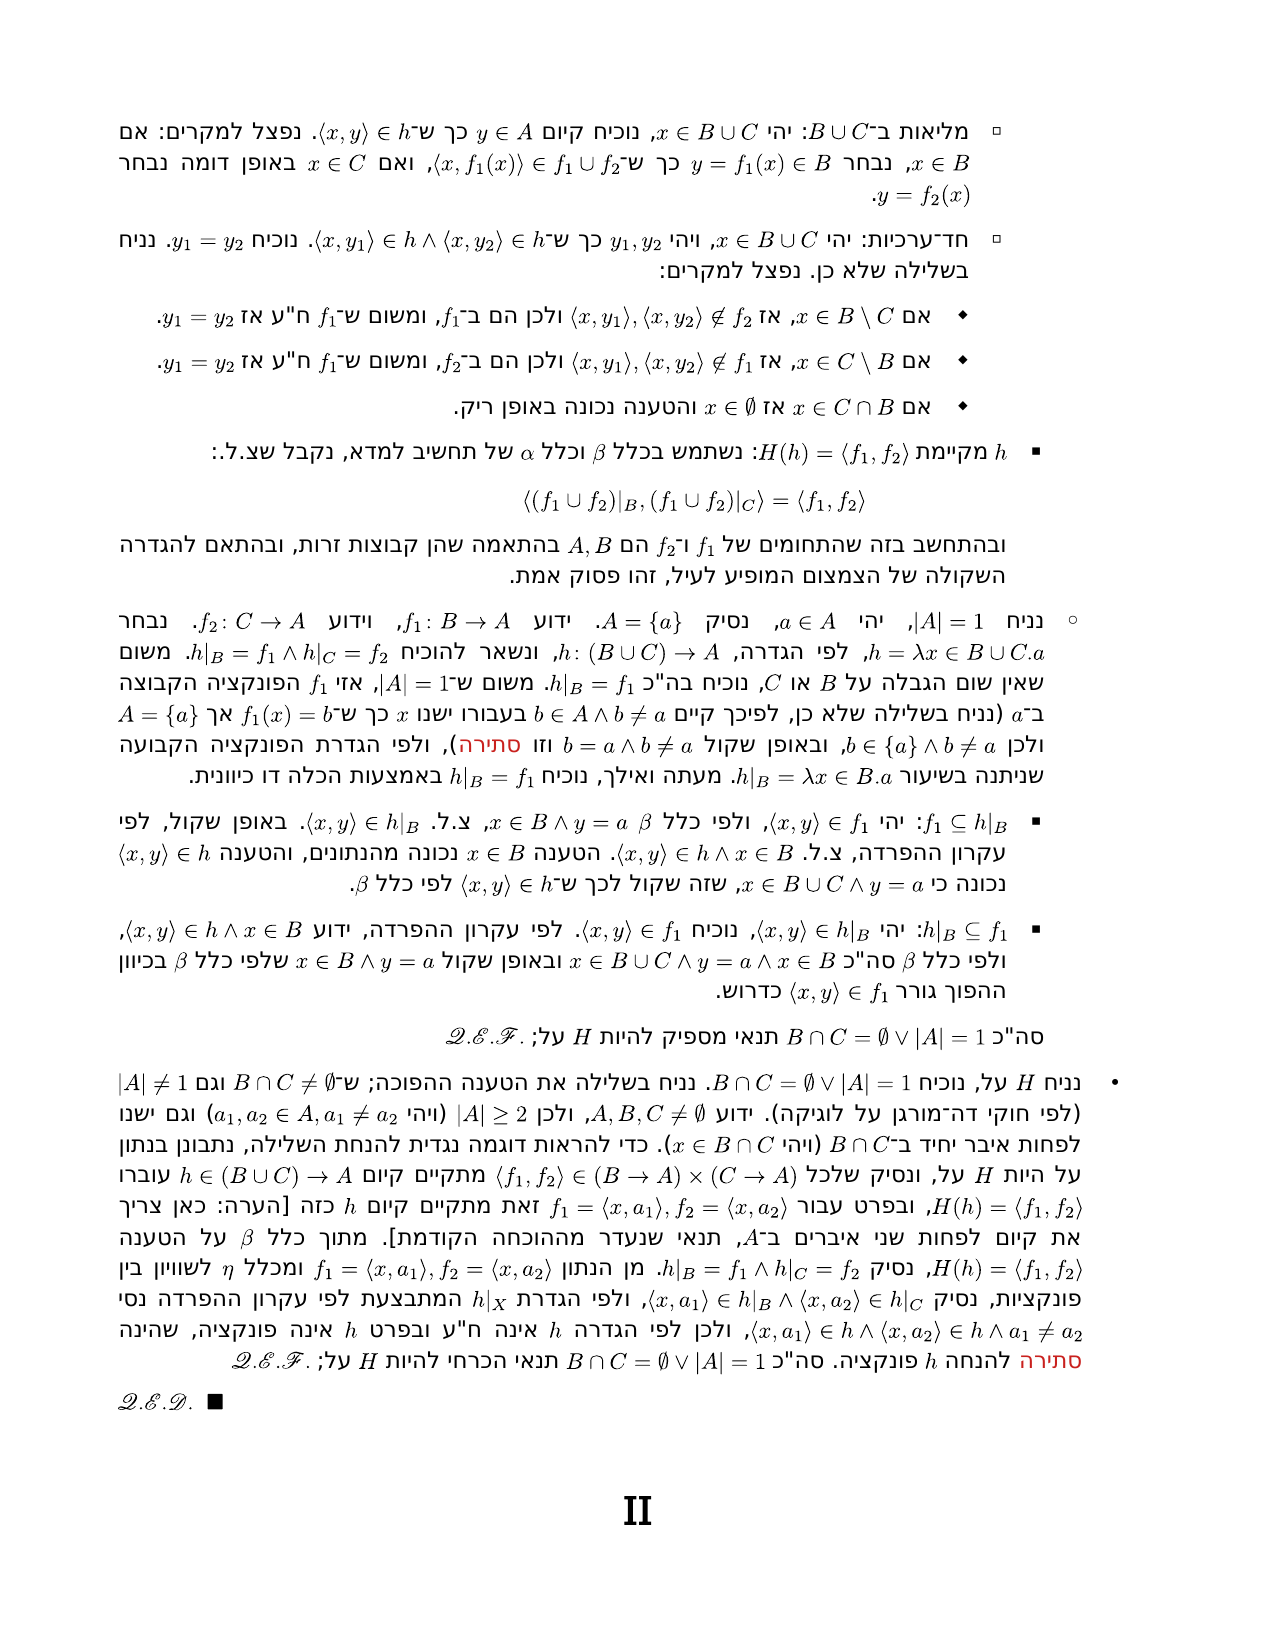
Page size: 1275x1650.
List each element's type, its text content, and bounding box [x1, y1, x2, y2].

list נניח על, נוכיח . נניח בשלילה את הטענה ההפוכה; ש־ וגם (לפי חוקי דה־מורגן על לוגיקה). ידוע , ולכן (ויהי ) וגם ישנו לפחות איבר יחיד ב־ (ויהי ). כדי להראות דוגמה נגדית להנחת השלילה, נתבונן בנתון על היות על, ונסיק שלכל מתקיים קיום עוברו , ובפרט עבור זאת מתקיים קיום כזה [הערה: כאן צריך את קיום לפחות שני איברים ב־, תנאי שנעדר מההוכחה הקודמת]. מתוך כלל על הטענה , נסיק . מן הנתון ומכלל לשוויון בין פונקציות, נסיק , ולפי הגדרת המתבצעת לפי עקרון ההפרדה נסי , ולכן לפי הגדרה אינה ח"ע ובפרט אינה פונקציה, שהינה סתירה להנחה פונקציה. סה"כ תנאי הכרחי להיות על; [118, 1069, 1119, 1375]
list : יהי , נוכיח . לפי עקרון ההפרדה, ידוע , ולפי כלל סה"כ ובאופן שקול שלפי כלל בכיוון ההפוך גורר כדרוש. [118, 916, 1044, 1004]
list חד־ערכיות: יהי , ויהי כך ש־. נוכיח . נניח בשלילה שלא כן. נפצל למקרים: [118, 226, 1007, 283]
list ובהתחשב בזה שהתחומים של ו־ הם בהתאמה שהן קבוצות זרות, ובהתאם להגדרה השקולה של הצמצום המופיע לעיל, זהו פסוק אמת. [118, 531, 1044, 589]
list סה"כ תנאי מספיק להיות על; [118, 1023, 1082, 1050]
list : יהי , ולפי כלל , צ.ל. . באופן שקול, לפי עקרון ההפרדה, צ.ל. . הטענה נכונה מהנתונים, והטענה נכונה כי , שזה שקול לכך ש־ לפי כלל . [118, 808, 1044, 897]
list אם , אז ולכן הם ב־, ומשום ש־ ח"ע אז . [118, 302, 969, 329]
list נניח , יהי , נסיק . ידוע , וידוע . נבחר , לפי הגדרה, , ונשאר להוכיח . משום שאין שום הגבלה על או , נוכיח בה"כ . משום ש־, אזי הפונקציה הקבוצה ב־ (נניח בשלילה שלא כן, לפיכך קיים בעבורו ישנו כך ש־ אך ולכן , ובאופן שקול וזו סתירה), ולפי הגדרת הפונקציה הקבועה שניתנה בשיעור . מעתה ואילך, נוכיח באמצעות הכלה דו כיוונית. [118, 607, 1082, 789]
list אם אז והטענה נכונה באופן ריק. [118, 393, 969, 420]
list אם , אז ולכן הם ב־, ומשום ש־ ח"ע אז . [118, 348, 969, 375]
list מליאות ב־: יהי , נוכיח קיום כך ש־. נפצל למקרים: אם , נבחר כך ש־, ואם באופן דומה נבחר . [118, 118, 1007, 207]
list מקיימת : נשתמש בכלל וכלל של תחשיב למדא, נקבל שצ.ל.: [118, 438, 1044, 466]
